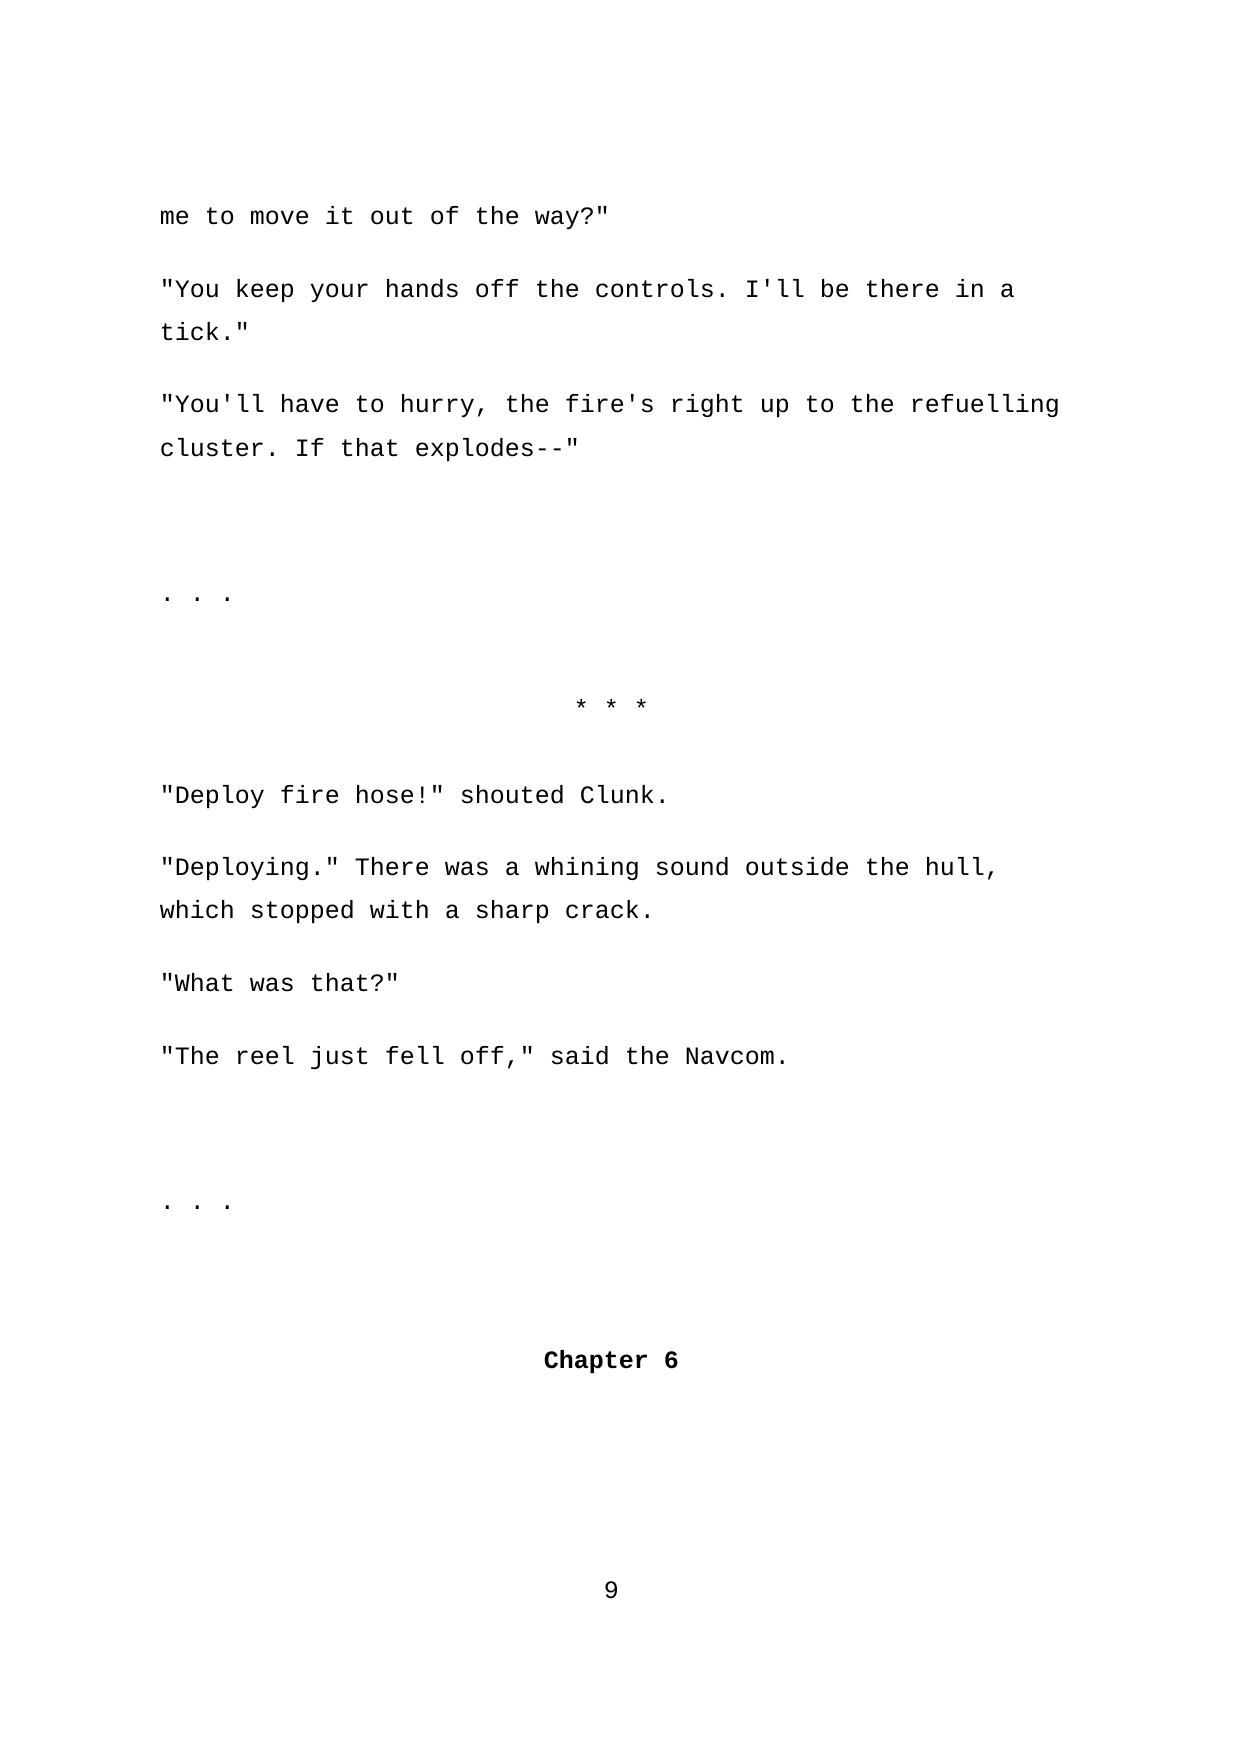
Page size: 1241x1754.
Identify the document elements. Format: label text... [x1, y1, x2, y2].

text "Deploy fire hose!" shouted Clunk. [159, 768, 1063, 811]
text . . . [159, 1174, 1063, 1217]
text "What was that?" [159, 956, 1063, 999]
text "You'll have to hurry, the fire's right up to the refuelling cluster. If that explodes--" [159, 377, 1063, 463]
text . . . [159, 566, 1063, 609]
text "Deploying." There was a whining sound outside the hull, which stopped with a sharp crack. [159, 840, 1063, 926]
text "You keep your hands off the controls. I'll be there in a tick." [159, 262, 1063, 348]
subtitle Chapter 6 [159, 1333, 1063, 1376]
text "The reel just fell off," said the Navcom. [159, 1028, 1063, 1072]
subtitle * * * [159, 681, 1063, 724]
text me to move it out of the way?" [159, 189, 1063, 232]
